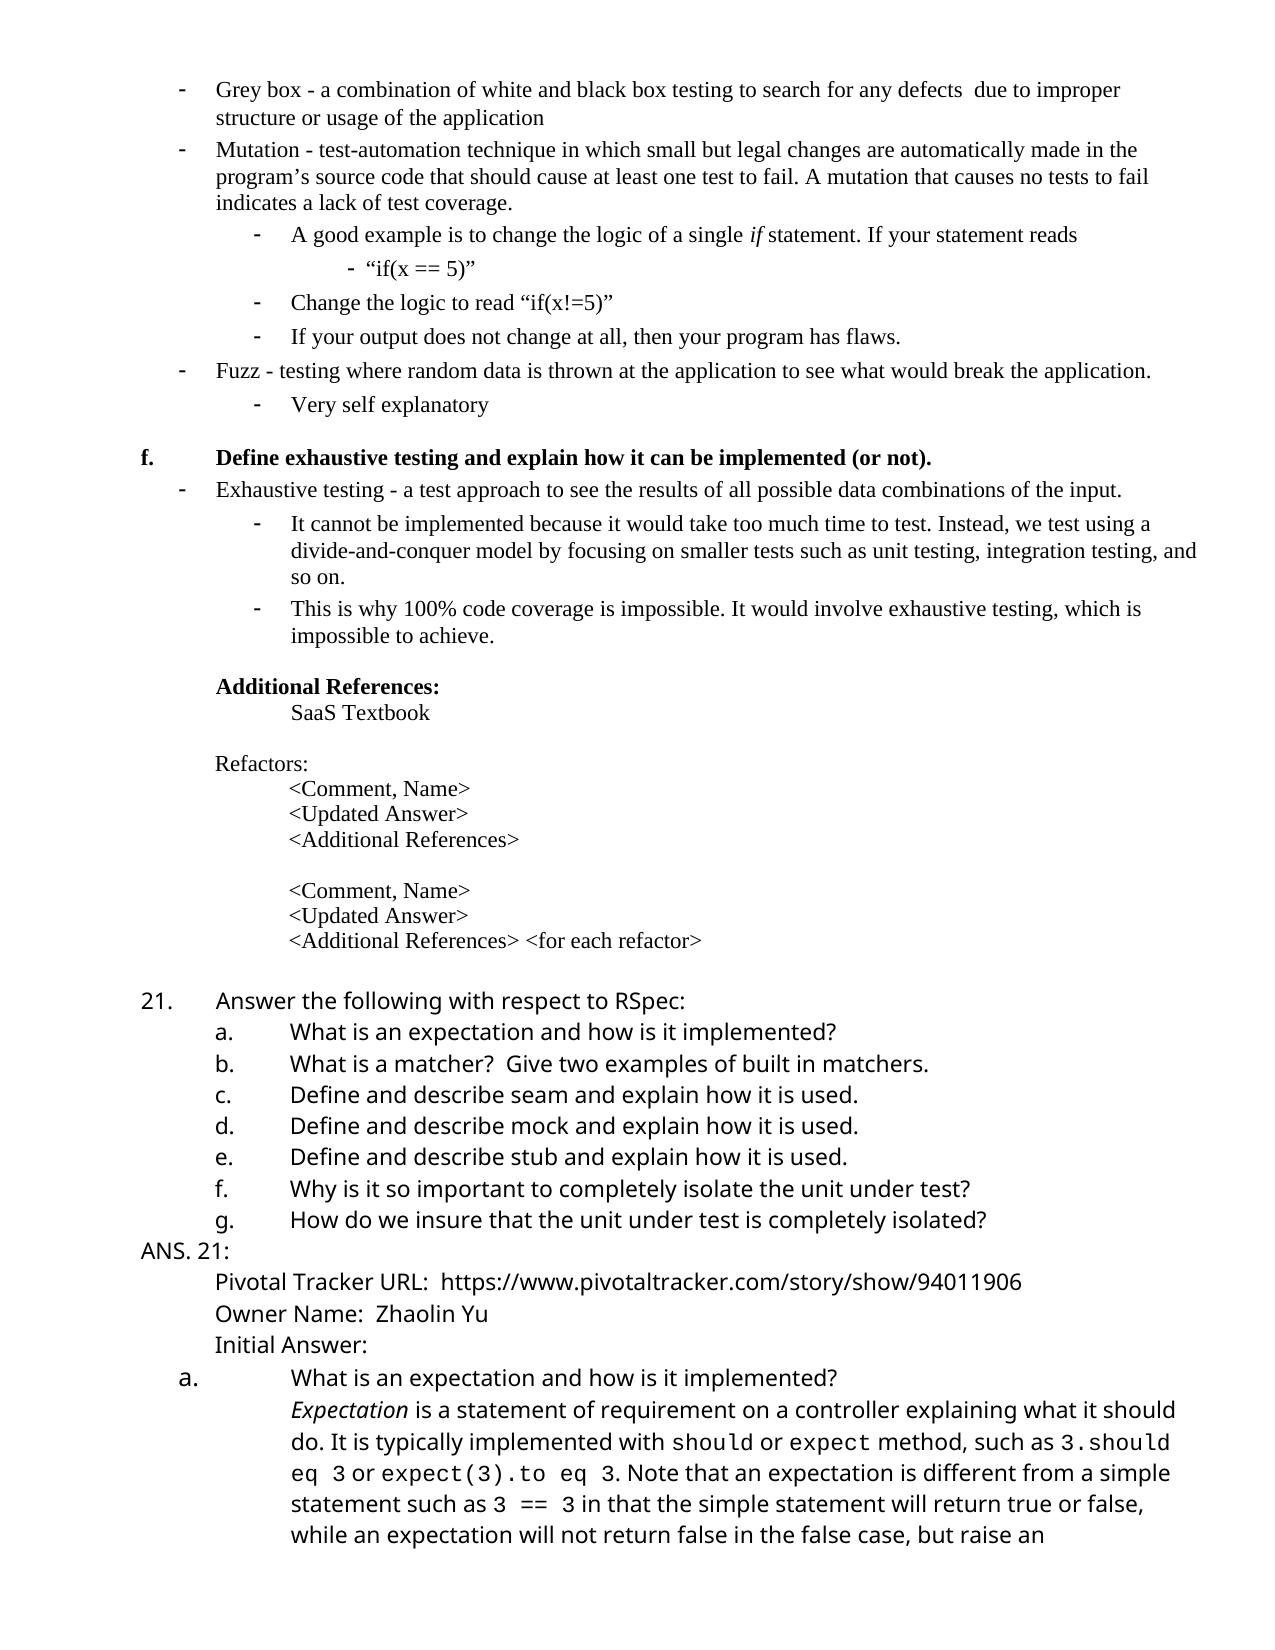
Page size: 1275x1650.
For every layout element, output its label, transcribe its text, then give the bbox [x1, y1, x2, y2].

text <Comment, Name> [288, 776, 1204, 801]
list Change the logic to read “if(x!=5)” [253, 283, 1204, 317]
text f. Why is it so important to completely isolate the unit under test? [214, 1173, 1204, 1204]
text <Updated Answer> [288, 801, 1204, 827]
text g. How do we insure that the unit under test is completely isolated? [214, 1204, 1204, 1235]
list A good example is to change the logic of a single if statement. If your statement reads [253, 215, 1204, 249]
text SaaS Textbook [141, 700, 1204, 725]
list “if(x == 5)” [347, 249, 1204, 283]
text b. What is a matcher? Give two examples of built in matchers. [214, 1048, 1204, 1079]
text Refactors: [214, 751, 1204, 776]
list What is an expectation and how is it implemented? Expectation is a statement of requirement on a controller explaining what it should do. It is typically implemented with should or expect method, such as 3.should eq 3 or expect(3).to eq 3. Note that an expectation is different from a simple statement such as 3 == 3 in that the simple statement will return true or false, while an expectation will not return false in the false case, but raise an [178, 1360, 1204, 1551]
text c. Define and describe seam and explain how it is used. [214, 1079, 1204, 1110]
text Additional References: [141, 674, 1204, 700]
text <Additional References> [288, 827, 1204, 852]
list Mutation - test-automation technique in which small but legal changes are automatically made in the program’s source code that should cause at least one test to fail. A mutation that causes no tests to fail indicates a lack of test coverage. [178, 130, 1204, 215]
text ANS. 21: [141, 1235, 1204, 1266]
text <Comment, Name> [288, 878, 1204, 903]
text Owner Name: Zhaolin Yu [214, 1298, 1204, 1329]
text 21. Answer the following with respect to RSpec: [141, 985, 1204, 1016]
text Pivotal Tracker URL: https://www.pivotaltracker.com/story/show/94011906 [214, 1266, 1204, 1298]
list Very self explanatory [253, 386, 1204, 419]
list Exhaustive testing - a test approach to see the results of all possible data combinations of the input. [178, 470, 1204, 504]
list This is why 100% code coverage is impossible. It would involve exhaustive testing, which is impossible to achieve. [253, 589, 1204, 649]
list It cannot be implemented because it would take too much time to test. Instead, we test using a divide-and-conquer model by focusing on smaller tests such as unit testing, integration testing, and so on. [253, 504, 1204, 589]
text e. Define and describe stub and explain how it is used. [214, 1141, 1204, 1173]
list Fuzz - testing where random data is thrown at the application to see what would break the application. [178, 351, 1204, 386]
text Initial Answer: [214, 1329, 1204, 1360]
list Grey box - a combination of white and black box testing to search for any defects due to improper structure or usage of the application [178, 71, 1204, 130]
text <Updated Answer> [288, 903, 1204, 928]
list If your output does not change at all, then your program has flaws. [253, 317, 1204, 351]
text d. Define and describe mock and explain how it is used. [214, 1110, 1204, 1141]
text f. Define exhaustive testing and explain how it can be implemented (or not). [141, 445, 1204, 470]
text a. What is an expectation and how is it implemented? [214, 1016, 1204, 1048]
text <Additional References> <for each refactor> [288, 928, 1204, 954]
